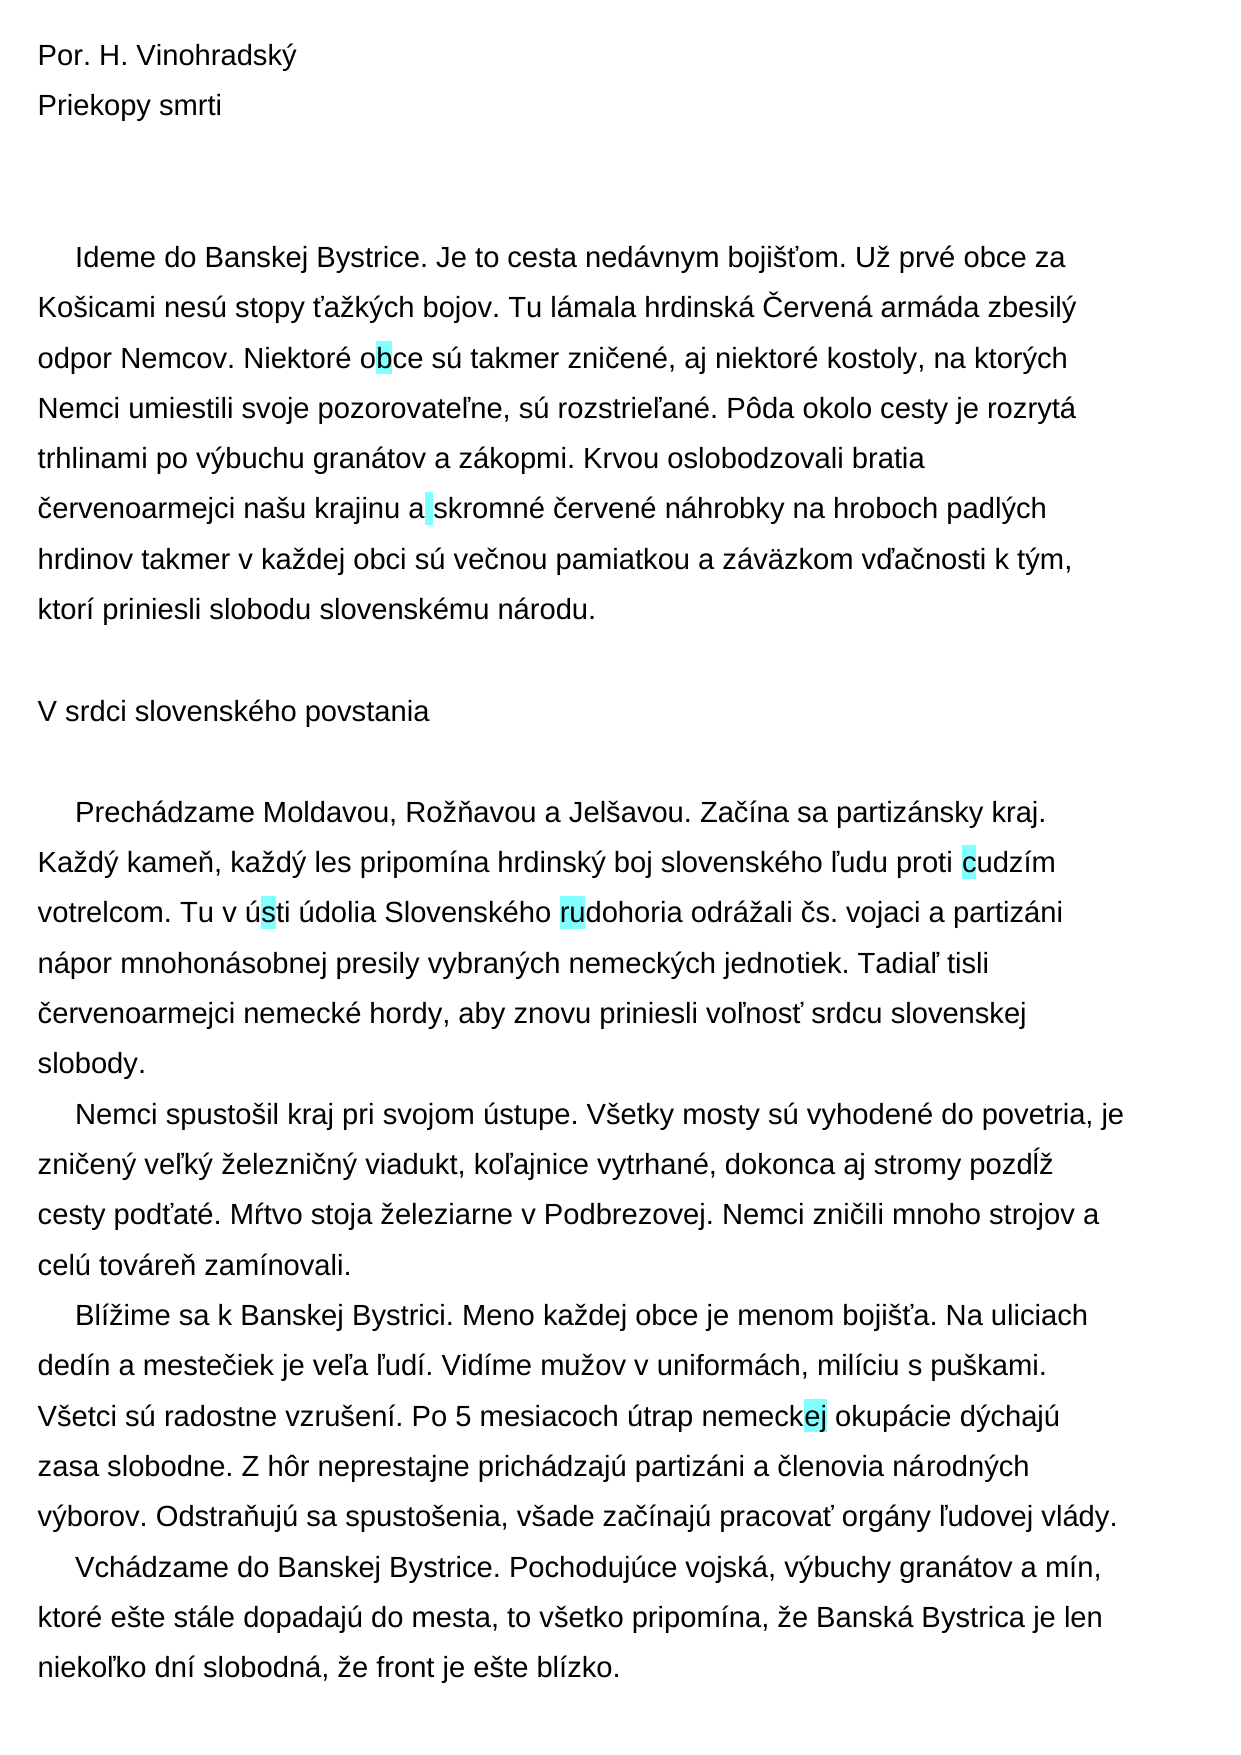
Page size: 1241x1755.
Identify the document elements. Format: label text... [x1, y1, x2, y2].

text Blížime sa k Banskej Bystrici. Meno každej obce je menom bojišťa. Na uliciach dedín a mestečiek je veľa ľudí. Vidíme mužov v uniformách, milíciu s puškami. Všetci sú radostne vzrušení. Po 5 mesiacoch útrap nemeckej okupácie dýchajú zasa slobodne. Z hôr neprestajne prichádzajú partizáni a členovia ná­rodných výborov. Odstraňujú sa spustošenia, všade začínajú pracovať orgány ľudovej vlády. [37, 1298, 1130, 1533]
text Vchádzame do Banskej Bystrice. Pochodujúce vojská, výbuchy granátov a mín, ktoré ešte stále dopadajú do mesta, to všetko pripomína, že Banská Bystrica je len niekoľko dní slobodná, že front je ešte blízko. [37, 1549, 1130, 1684]
text Prechádzame Moldavou, Rožňavou a Jelšavou. Začína sa partizánsky kraj. Každý kameň, každý les pripomína hrdinský boj slovenského ľudu proti cudzím votrelcom. Tu v ústi údolia Slovenského rudohoria odrážali čs. vojaci a partizáni nápor mnohonásobnej presily vybraných nemeckých jedno­tiek. Tadiaľ tisli červenoarmejci nemecké hordy, aby znovu priniesli voľnosť srdcu slovenskej slobody. [37, 795, 1130, 1080]
text V srdci slovenského povstania [37, 693, 1130, 727]
text Ideme do Banskej Bystrice. Je to cesta nedávnym bojišťom. Už prvé obce za Košicami nesú stopy ťažkých bojov. Tu lámala hrdinská Červená armáda zbesilý odpor Nemcov. Niektoré obce sú takmer zni­čené, aj niektoré kostoly, na ktorých Nemci umiestili svoje pozorovateľne, sú rozstrieľané. Pôda okolo cesty je rozrytá trhlinami po výbuchu granátov a zákopmi. Krvou oslobodzovali bratia červenoarmejci našu krajinu a skromné červené náhrobky na hroboch padlých hrdinov takmer v každej obci sú večnou pamiatkou a záväzkom vďačnosti k tým, ktorí pri­niesli slobodu slovenskému národu. [37, 240, 1130, 626]
text Nemci spustošil kraj pri svojom ústupe. Všetky mosty sú vyhodené do povetria, je zničený veľký železničný viadukt, koľajnice vytrhané, dokonca aj stromy pozdĺž cesty podťaté. Mŕtvo stoja železiarne v Podbrezovej. Nemci zničili mnoho strojov a celú továreň zamínovali. [37, 1097, 1130, 1281]
subtitle Por. H. Vinohradský [37, 37, 1130, 71]
text Priekopy smrti [37, 88, 1130, 121]
